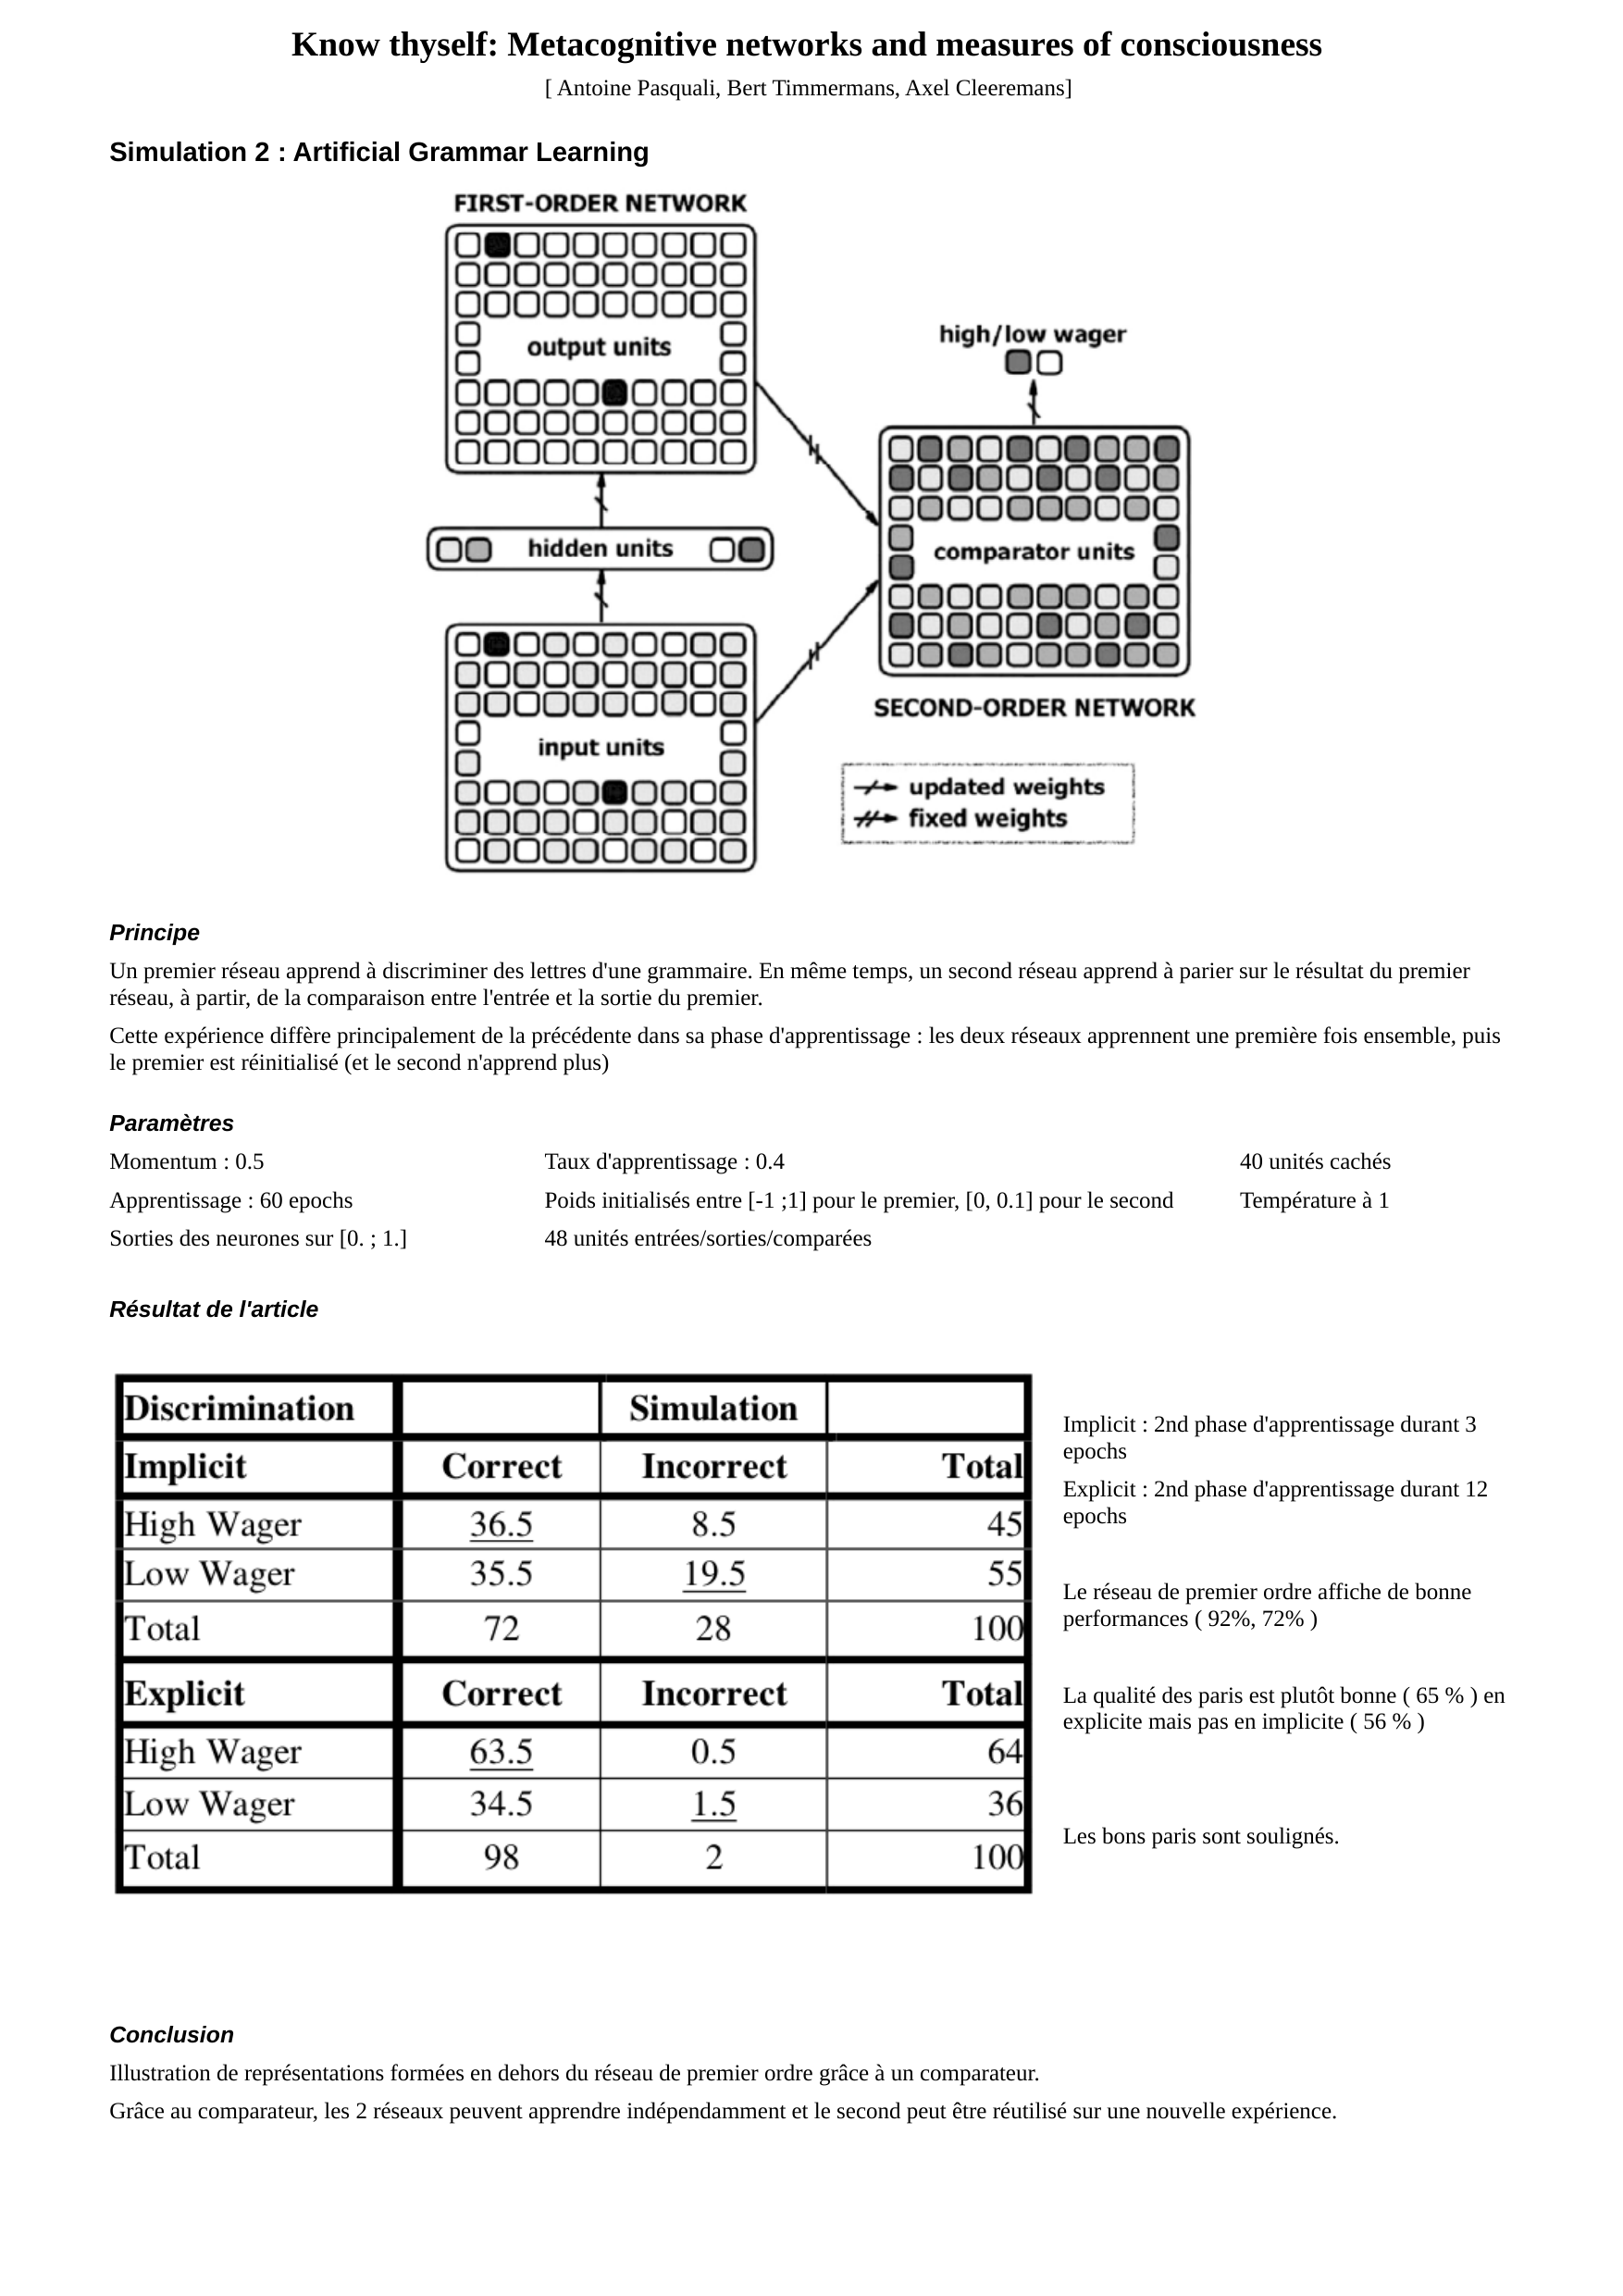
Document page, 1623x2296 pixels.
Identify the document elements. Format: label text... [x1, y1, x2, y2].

text Le réseau de premier ordre affiche de bonne performances ( 92%, 72% ) [1063, 1578, 1514, 1632]
subtitle Principe [109, 919, 1514, 946]
subtitle Know thyself: Metacognitive networks and measures of consciousness [109, 23, 1514, 63]
table_cell Apprentissage : 60 epochs [109, 1186, 544, 1224]
table_cell Poids initialisés entre [-1 ;1] pour le premier, [0, 0.1] pour le second [544, 1186, 1240, 1224]
table_header Momentum : 0.5 [109, 1148, 544, 1186]
text Explicit : 2nd phase d'apprentissage durant 12 epochs [1063, 1475, 1514, 1529]
subtitle Conclusion [109, 2021, 1514, 2047]
table_header 40 unités cachés [1240, 1148, 1513, 1186]
picture [106, 1359, 1063, 1908]
text Les bons paris sont soulignés. [1063, 1822, 1514, 1849]
subtitle Simulation 2 : Artificial Grammar Learning [109, 136, 1514, 167]
text Implicit : 2nd phase d'apprentissage durant 3 epochs [1063, 1410, 1514, 1464]
text [ Antoine Pasquali, Bert Timmermans, Axel Cleeremans] [109, 75, 1514, 101]
subtitle Paramètres [109, 1110, 1514, 1136]
table_cell Sorties des neurones sur [0. ; 1.] [109, 1224, 544, 1273]
text Un premier réseau apprend à discriminer des lettres d'une grammaire. En même temps, un second réseau apprend à parier sur le résultat du premier réseau, à partir, de la comparaison entre l'entrée et la sortie du premier. [109, 957, 1514, 1011]
table_cell Température à 1 [1240, 1186, 1513, 1224]
picture [408, 182, 1215, 888]
text Illustration de représentations formées en dehors du réseau de premier ordre grâce à un comparateur. [109, 2059, 1514, 2086]
text Grâce au comparateur, les 2 réseaux peuvent apprendre indépendamment et le second peut être réutilisé sur une nouvelle expérience. [109, 2097, 1514, 2124]
text La qualité des paris est plutôt bonne ( 65 % ) en explicite mais pas en implicite ( 56 % ) [1063, 1682, 1514, 1734]
table_cell [1240, 1224, 1513, 1273]
subtitle Résultat de l'article [109, 1297, 1514, 1322]
table_cell 48 unités entrées/sorties/comparées [544, 1224, 1240, 1273]
text Cette expérience diffère principalement de la précédente dans sa phase d'apprentissage : les deux réseaux apprennent une première fois ensemble, puis le premier est réinitialisé (et le second n'apprend plus) [109, 1022, 1514, 1075]
table_header Taux d'apprentissage : 0.4 [544, 1148, 1240, 1186]
